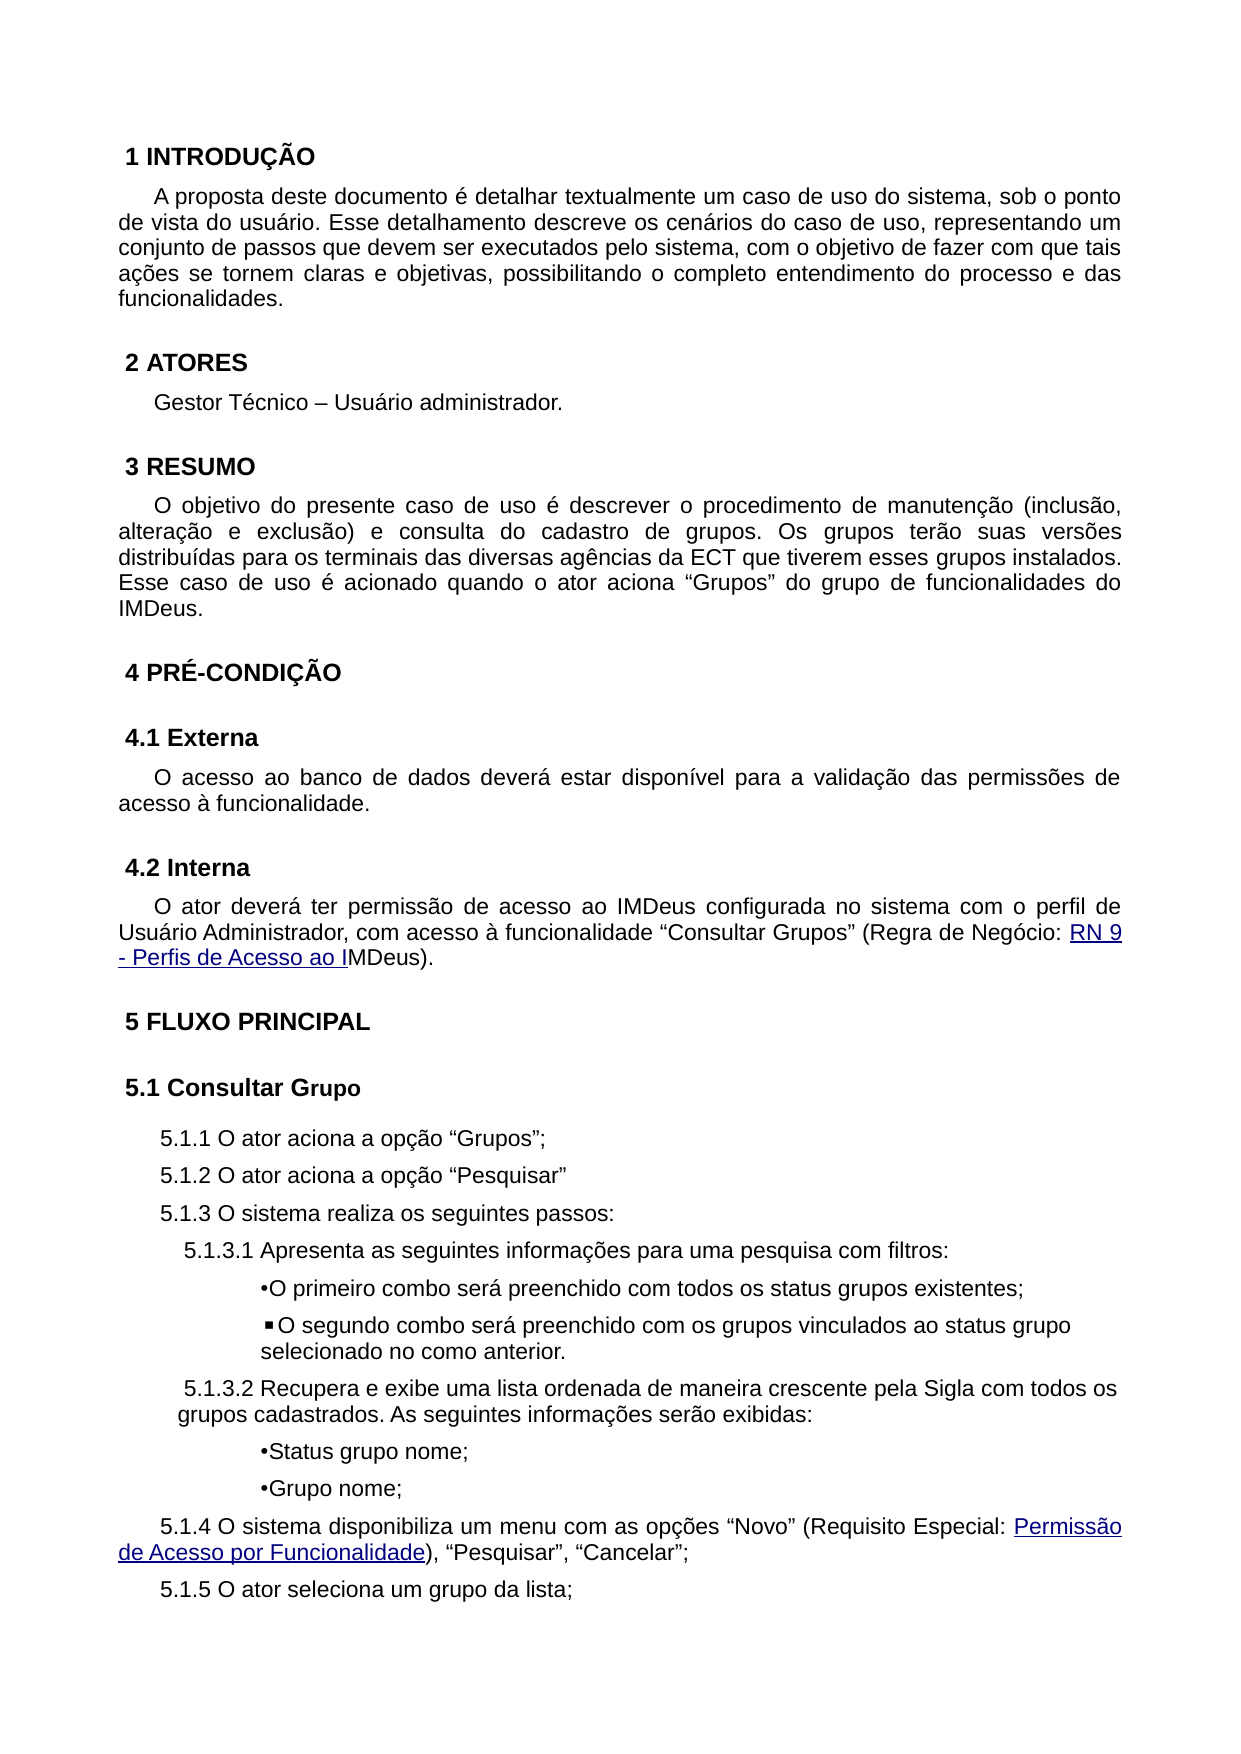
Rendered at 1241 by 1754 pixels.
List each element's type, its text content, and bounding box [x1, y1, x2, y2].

text O acesso ao banco de dados deverá estar disponível para a validação das permissões de acesso à funcionalidade. [118, 764, 1122, 816]
subtitle O ator seleciona um grupo da lista; [118, 1577, 1122, 1602]
subtitle Apresenta as seguintes informações para uma pesquisa com filtros: [177, 1238, 1122, 1263]
text O objetivo do presente caso de uso é descrever o procedimento de manutenção (inclusão, alteração e exclusão) e consulta do cadastro de grupos. Os grupos terão suas versões distribuídas para os terminais das diversas agências da ECT que tiverem esses grupos instalados. Esse caso de uso é acionado quando o ator aciona “Grupos” do grupo de funcionalidades do IMDeus. [118, 493, 1122, 621]
subtitle Grupo nome; [260, 1476, 1122, 1502]
text A proposta deste documento é detalhar textualmente um caso de uso do sistema, sob o ponto de vista do usuário. Esse detalhamento descreve os cenários do caso de uso, representando um conjunto de passos que devem ser executados pelo sistema, com o objetivo de fazer com que tais ações se tornem claras e objetivas, possibilitando o completo entendimento do processo e das funcionalidades. [118, 183, 1122, 312]
subtitle O primeiro combo será preenchido com todos os status grupos existentes; [260, 1275, 1122, 1301]
subtitle O sistema disponibiliza um menu com as opções “Novo” (Requisito Especial: Permissão de Acesso por Funcionalidade), “Pesquisar”, “Cancelar”; [118, 1513, 1122, 1565]
subtitle O ator aciona a opção “Grupos”; [118, 1126, 1122, 1151]
subtitle INTRODUÇÃO [118, 143, 1122, 171]
subtitle Interna [118, 853, 1122, 881]
subtitle O ator aciona a opção “Pesquisar” [118, 1163, 1122, 1189]
subtitle Externa [118, 724, 1122, 752]
subtitle ATORES [118, 349, 1122, 377]
subtitle O sistema realiza os seguintes passos: [118, 1201, 1122, 1226]
subtitle RESUMO [118, 453, 1122, 481]
subtitle O segundo combo será preenchido com os grupos vinculados ao status grupo selecionado no como anterior. [260, 1313, 1122, 1364]
subtitle FLUXO PRINCIPAL [118, 1008, 1122, 1036]
subtitle Consultar Grupo [118, 1073, 1122, 1101]
text Gestor Técnico – Usuário administrador. [118, 389, 1122, 415]
subtitle Recupera e exibe uma lista ordenada de maneira crescente pela Sigla com todos os grupos cadastrados. As seguintes informações serão exibidas: [177, 1376, 1122, 1427]
text O ator deverá ter permissão de acesso ao IMDeus configurada no sistema com o perfil de Usuário Administrador, com acesso à funcionalidade “Consultar Grupos” (Regra de Negócio: RN 9 - Perfis de Acesso ao IMDeus). [118, 894, 1122, 971]
subtitle Status grupo nome; [260, 1439, 1122, 1464]
subtitle PRÉ-CONDIÇÃO [118, 659, 1122, 687]
